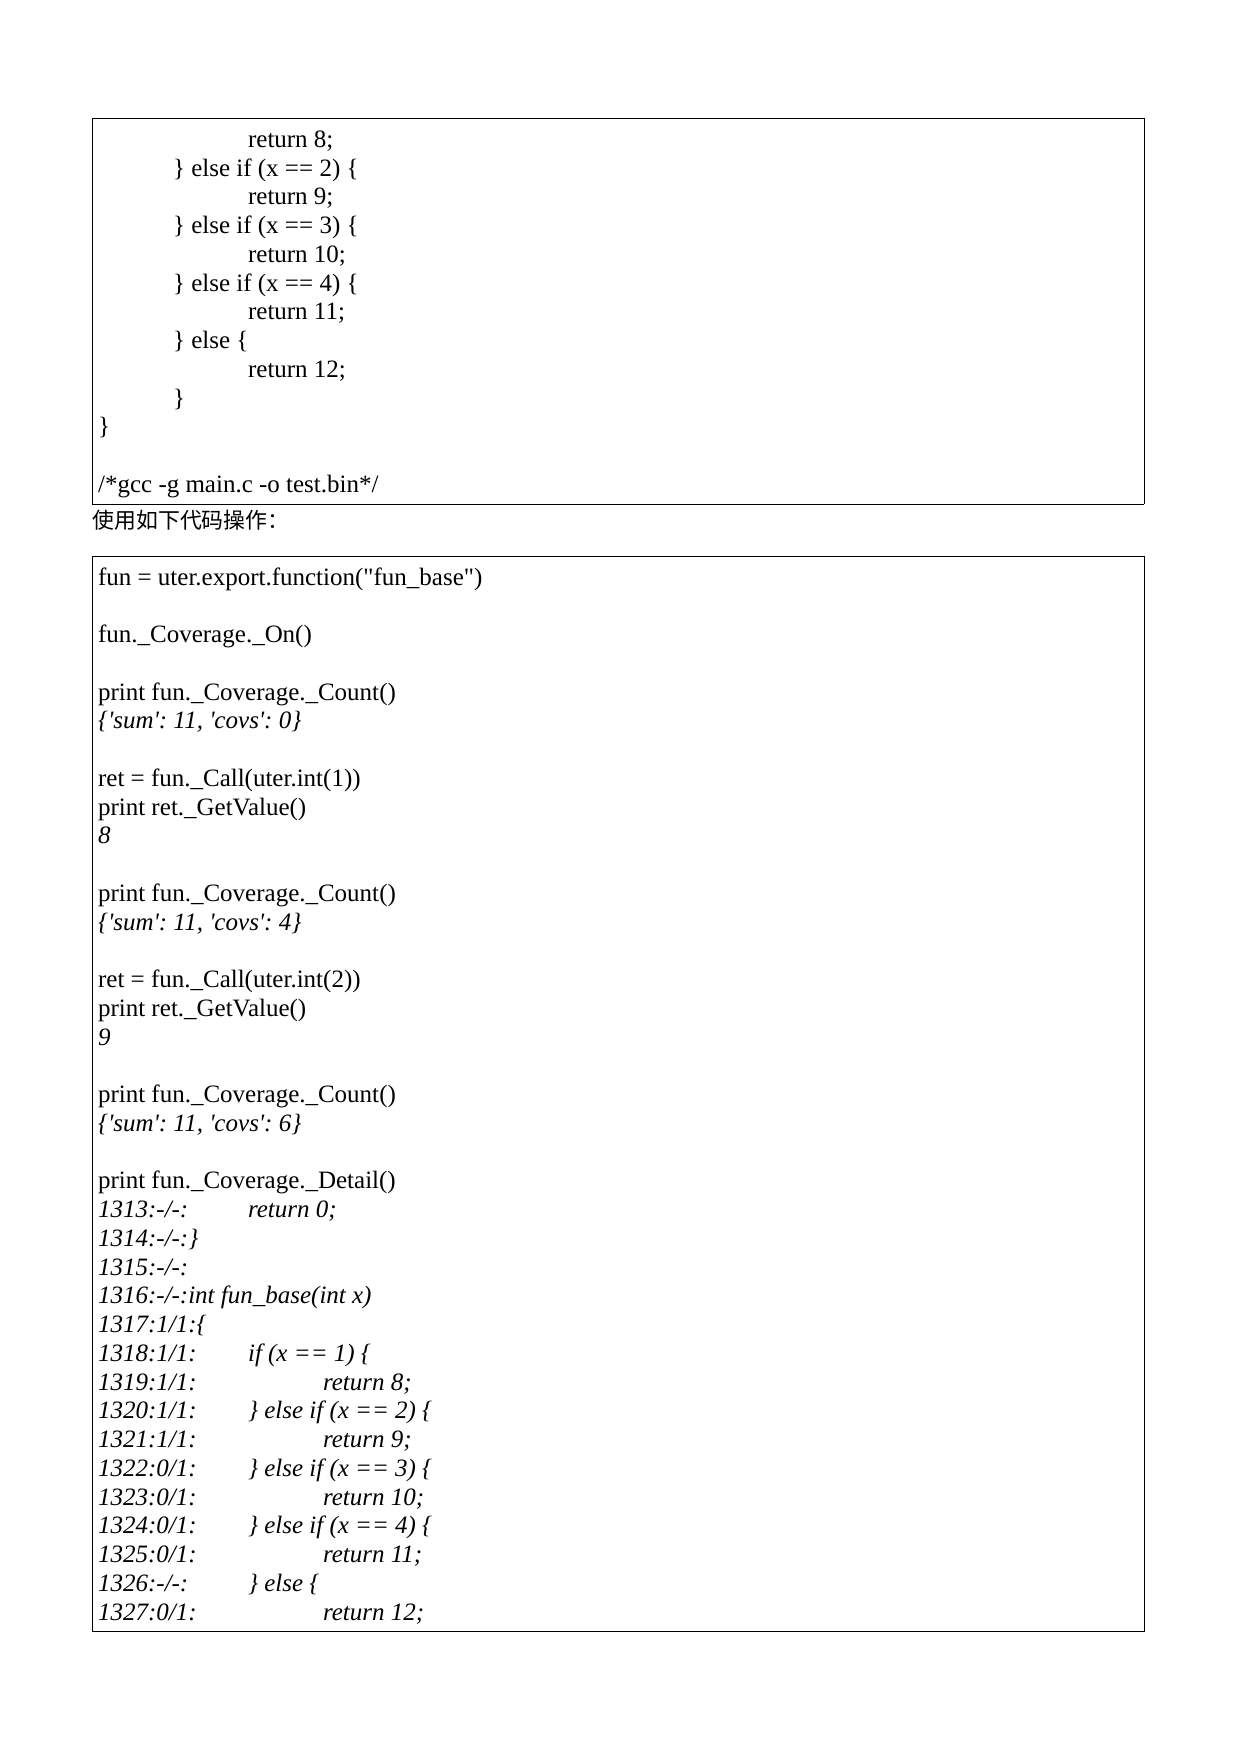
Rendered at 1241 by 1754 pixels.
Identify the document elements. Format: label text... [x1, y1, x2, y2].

table_header fun = uter.export.function("fun_base") fun._Coverage._On() print fun._Coverage._Count() {'sum': 11, 'covs': 0} ret = fun._Call(uter.int(1)) print ret._GetValue() 8 print fun._Coverage._Count() {'sum': 11, 'covs': 4} ret = fun._Call(uter.int(2)) print ret._GetValue() 9 print fun._Coverage._Count() {'sum': 11, 'covs': 6} print fun._Coverage._Detail() 1313:-/-: return 0; 1314:-/-:} 1315:-/-: 1316:-/-:int fun_base(int x) 1317:1/1:{ 1318:1/1: if (x == 1) { 1319:1/1: return 8; 1320:1/1: } else if (x == 2) { 1321:1/1: return 9; 1322:0/1: } else if (x == 3) { 1323:0/1: return 10; 1324:0/1: } else if (x == 4) { 1325:0/1: return 11; 1326:-/-: } else { 1327:0/1: return 12; [93, 557, 1144, 1631]
text 使用如下代码操作： [92, 505, 1144, 535]
table_header return 8; } else if (x == 2) { return 9; } else if (x == 3) { return 10; } else if (x == 4) { return 11; } else { return 12; } } /*gcc -g main.c -o test.bin*/ [93, 119, 1144, 503]
